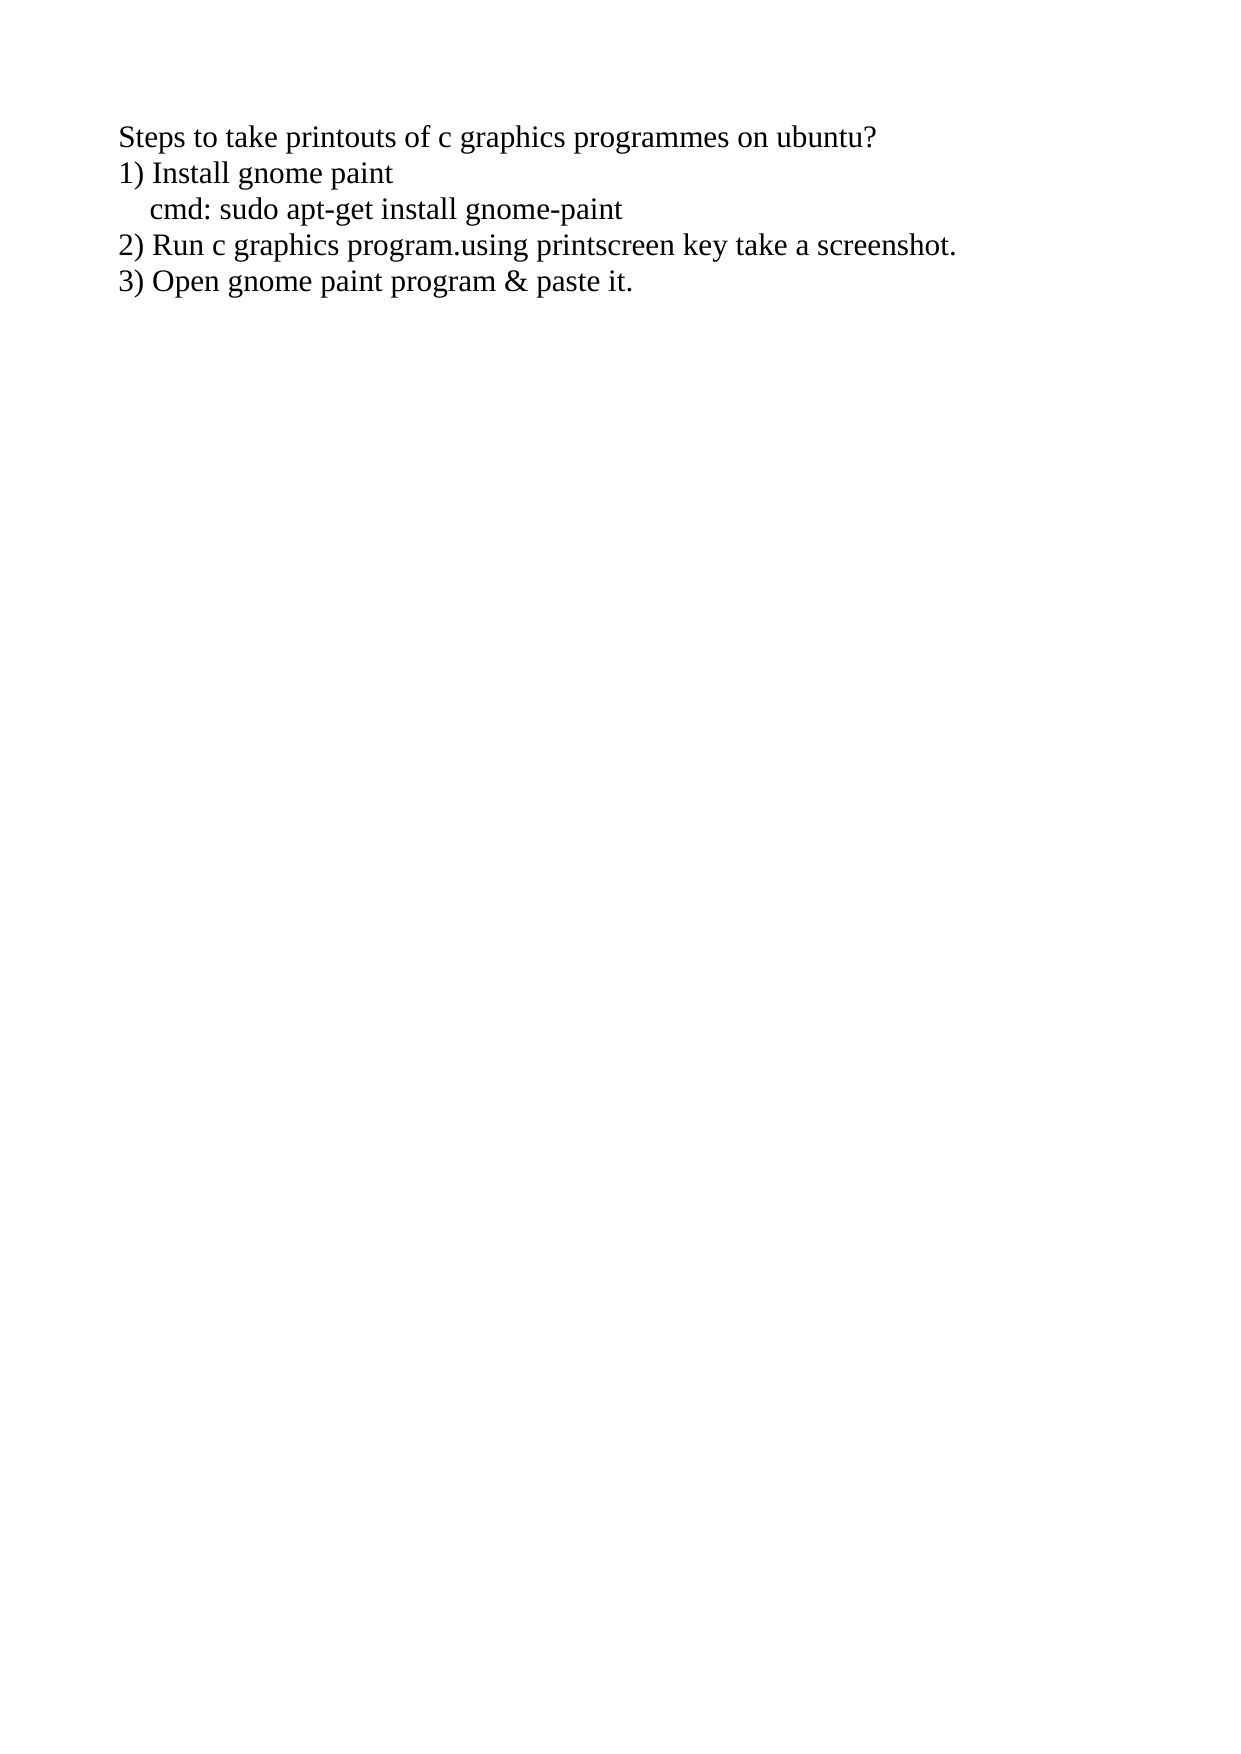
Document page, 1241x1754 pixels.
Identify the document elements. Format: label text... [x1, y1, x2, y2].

text 2) Run c graphics program.using printscreen key take a screenshot. [118, 226, 1122, 262]
text 1) Install gnome paint [118, 154, 1122, 190]
text cmd: sudo apt-get install gnome-paint [118, 190, 1122, 226]
text Steps to take printouts of c graphics programmes on ubuntu? [118, 118, 1122, 154]
text 3) Open gnome paint program & paste it. [118, 262, 1122, 298]
